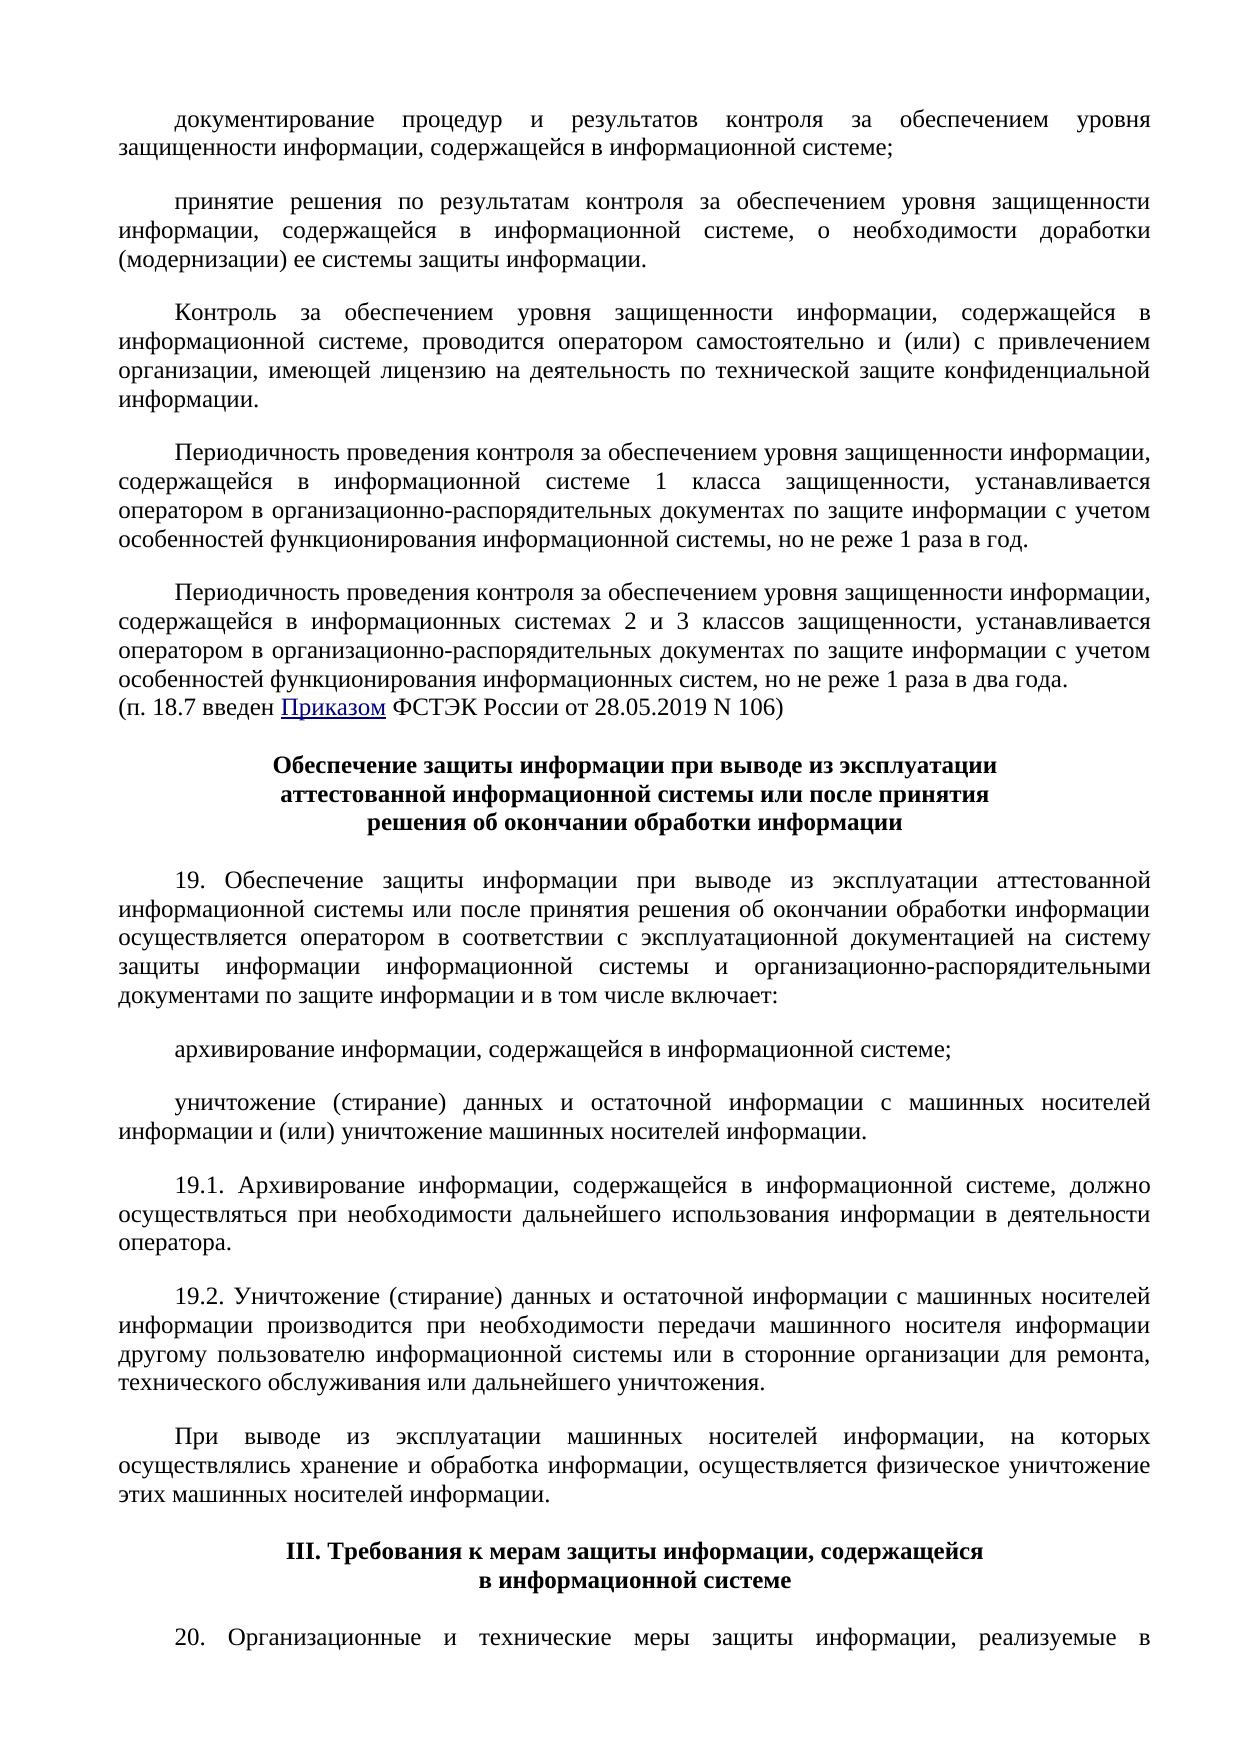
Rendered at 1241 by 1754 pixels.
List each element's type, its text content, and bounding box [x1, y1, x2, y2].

text (п. 18.7 введен Приказом ФСТЭК России от 28.05.2019 N 106) [118, 692, 1152, 721]
title решения об окончании обработки информации [118, 807, 1152, 836]
text 19. Обеспечение защиты информации при выводе из эксплуатации аттестованной информационной системы или после принятия решения об окончании обработки информации осуществляется оператором в соответствии с эксплуатационной документацией на систему защиты информации информационной системы и организационно-распорядительными документами по защите информации и в том числе включает: [118, 865, 1152, 1009]
text уничтожение (стирание) данных и остаточной информации с машинных носителей информации и (или) уничтожение машинных носителей информации. [118, 1087, 1152, 1145]
title III. Требования к мерам защиты информации, содержащейся [118, 1536, 1152, 1565]
text 19.1. Архивирование информации, содержащейся в информационной системе, должно осуществляться при необходимости дальнейшего использования информации в деятельности оператора. [118, 1170, 1152, 1256]
text Контроль за обеспечением уровня защищенности информации, содержащейся в информационной системе, проводится оператором самостоятельно и (или) с привлечением организации, имеющей лицензию на деятельность по технической защите конфиденциальной информации. [118, 297, 1152, 412]
text документирование процедур и результатов контроля за обеспечением уровня защищенности информации, содержащейся в информационной системе; [118, 104, 1152, 161]
text архивирование информации, содержащейся в информационной системе; [118, 1034, 1152, 1062]
text Периодичность проведения контроля за обеспечением уровня защищенности информации, содержащейся в информационной системе 1 класса защищенности, устанавливается оператором в организационно-распорядительных документах по защите информации с учетом особенностей функционирования информационной системы, но не реже 1 раза в год. [118, 437, 1152, 552]
text Периодичность проведения контроля за обеспечением уровня защищенности информации, содержащейся в информационных системах 2 и 3 классов защищенности, устанавливается оператором в организационно-распорядительных документах по защите информации с учетом особенностей функционирования информационных систем, но не реже 1 раза в два года. [118, 577, 1152, 692]
text При выводе из эксплуатации машинных носителей информации, на которых осуществлялись хранение и обработка информации, осуществляется физическое уничтожение этих машинных носителей информации. [118, 1421, 1152, 1507]
title аттестованной информационной системы или после принятия [118, 779, 1152, 807]
text принятие решения по результатам контроля за обеспечением уровня защищенности информации, содержащейся в информационной системе, о необходимости доработки (модернизации) ее системы защиты информации. [118, 186, 1152, 272]
title в информационной системе [118, 1565, 1152, 1594]
text 20. Организационные и технические меры защиты информации, реализуемые в [118, 1622, 1152, 1651]
title Обеспечение защиты информации при выводе из эксплуатации [118, 750, 1152, 779]
text 19.2. Уничтожение (стирание) данных и остаточной информации с машинных носителей информации производится при необходимости передачи машинного носителя информации другому пользователю информационной системы или в сторонние организации для ремонта, технического обслуживания или дальнейшего уничтожения. [118, 1281, 1152, 1396]
